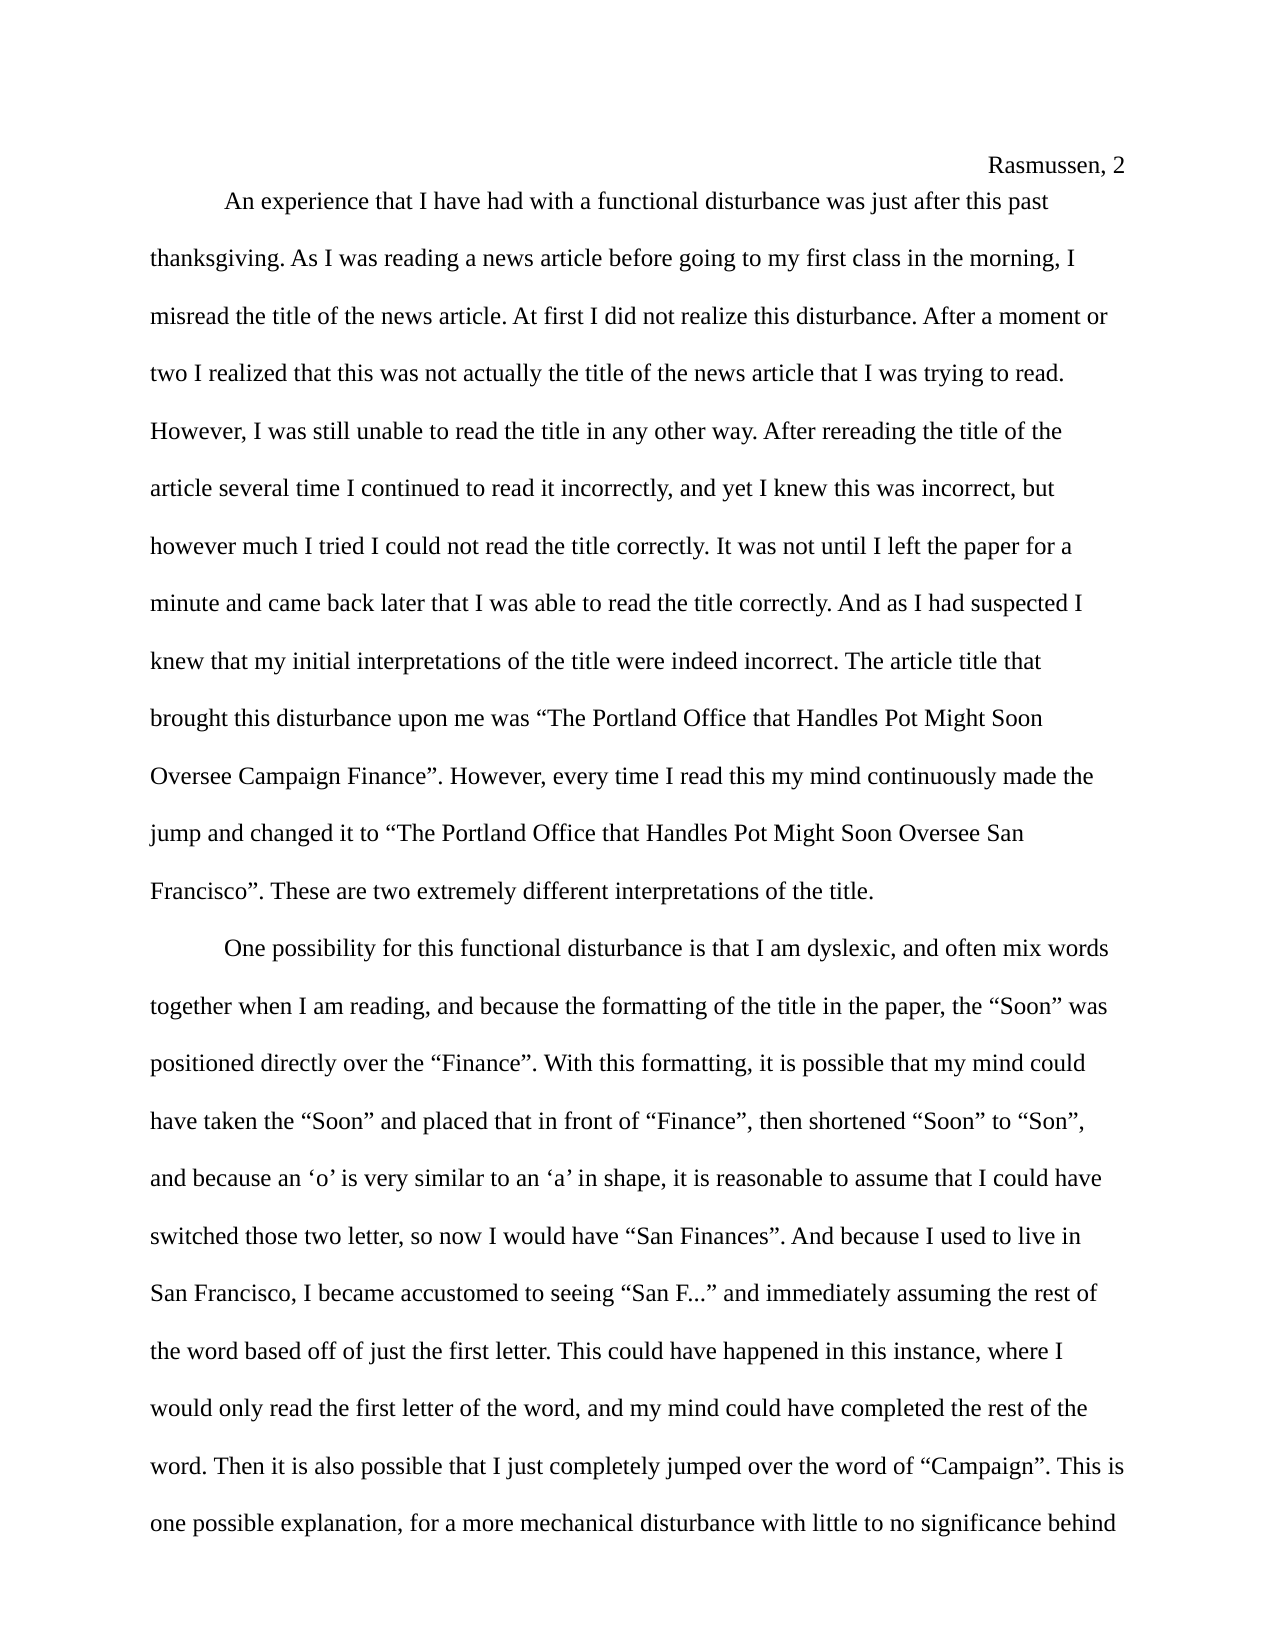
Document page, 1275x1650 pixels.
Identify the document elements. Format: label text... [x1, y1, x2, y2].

text One possibility for this functional disturbance is that I am dyslexic, and often mix words together when I am reading, and because the formatting of the title in the paper, the “Soon” was positioned directly over the “Finance”. With this formatting, it is possible that my mind could have taken the “Soon” and placed that in front of “Finance”, then shortened “Soon” to “Son”, and because an ‘o’ is very similar to an ‘a’ in shape, it is reasonable to assume that I could have switched those two letter, so now I would have “San Finances”. And because I used to live in San Francisco, I became accustomed to seeing “San F...” and immediately assuming the rest of the word based off of just the first letter. This could have happened in this instance, where I would only read the first letter of the word, and my mind could have completed the rest of the word. Then it is also possible that I just completely jumped over the word of “Campaign”. This is one possible explanation, for a more mechanical disturbance with little to no significance behind [150, 933, 1125, 1537]
text An experience that I have had with a functional disturbance was just after this past thanksgiving. As I was reading a news article before going to my first class in the morning, I misread the title of the news article. At first I did not realize this disturbance. After a moment or two I realized that this was not actually the title of the news article that I was trying to read. However, I was still unable to read the title in any other way. After rereading the title of the article several time I continued to read it incorrectly, and yet I knew this was incorrect, but however much I tried I could not read the title correctly. It was not until I left the paper for a minute and came back later that I was able to read the title correctly. And as I had suspected I knew that my initial interpretations of the title were indeed incorrect. The article title that brought this disturbance upon me was “The Portland Office that Handles Pot Might Soon Oversee Campaign Finance”. However, every time I read this my mind continuously made the jump and changed it to “The Portland Office that Handles Pot Might Soon Oversee San Francisco”. These are two extremely different interpretations of the title. [150, 186, 1125, 905]
